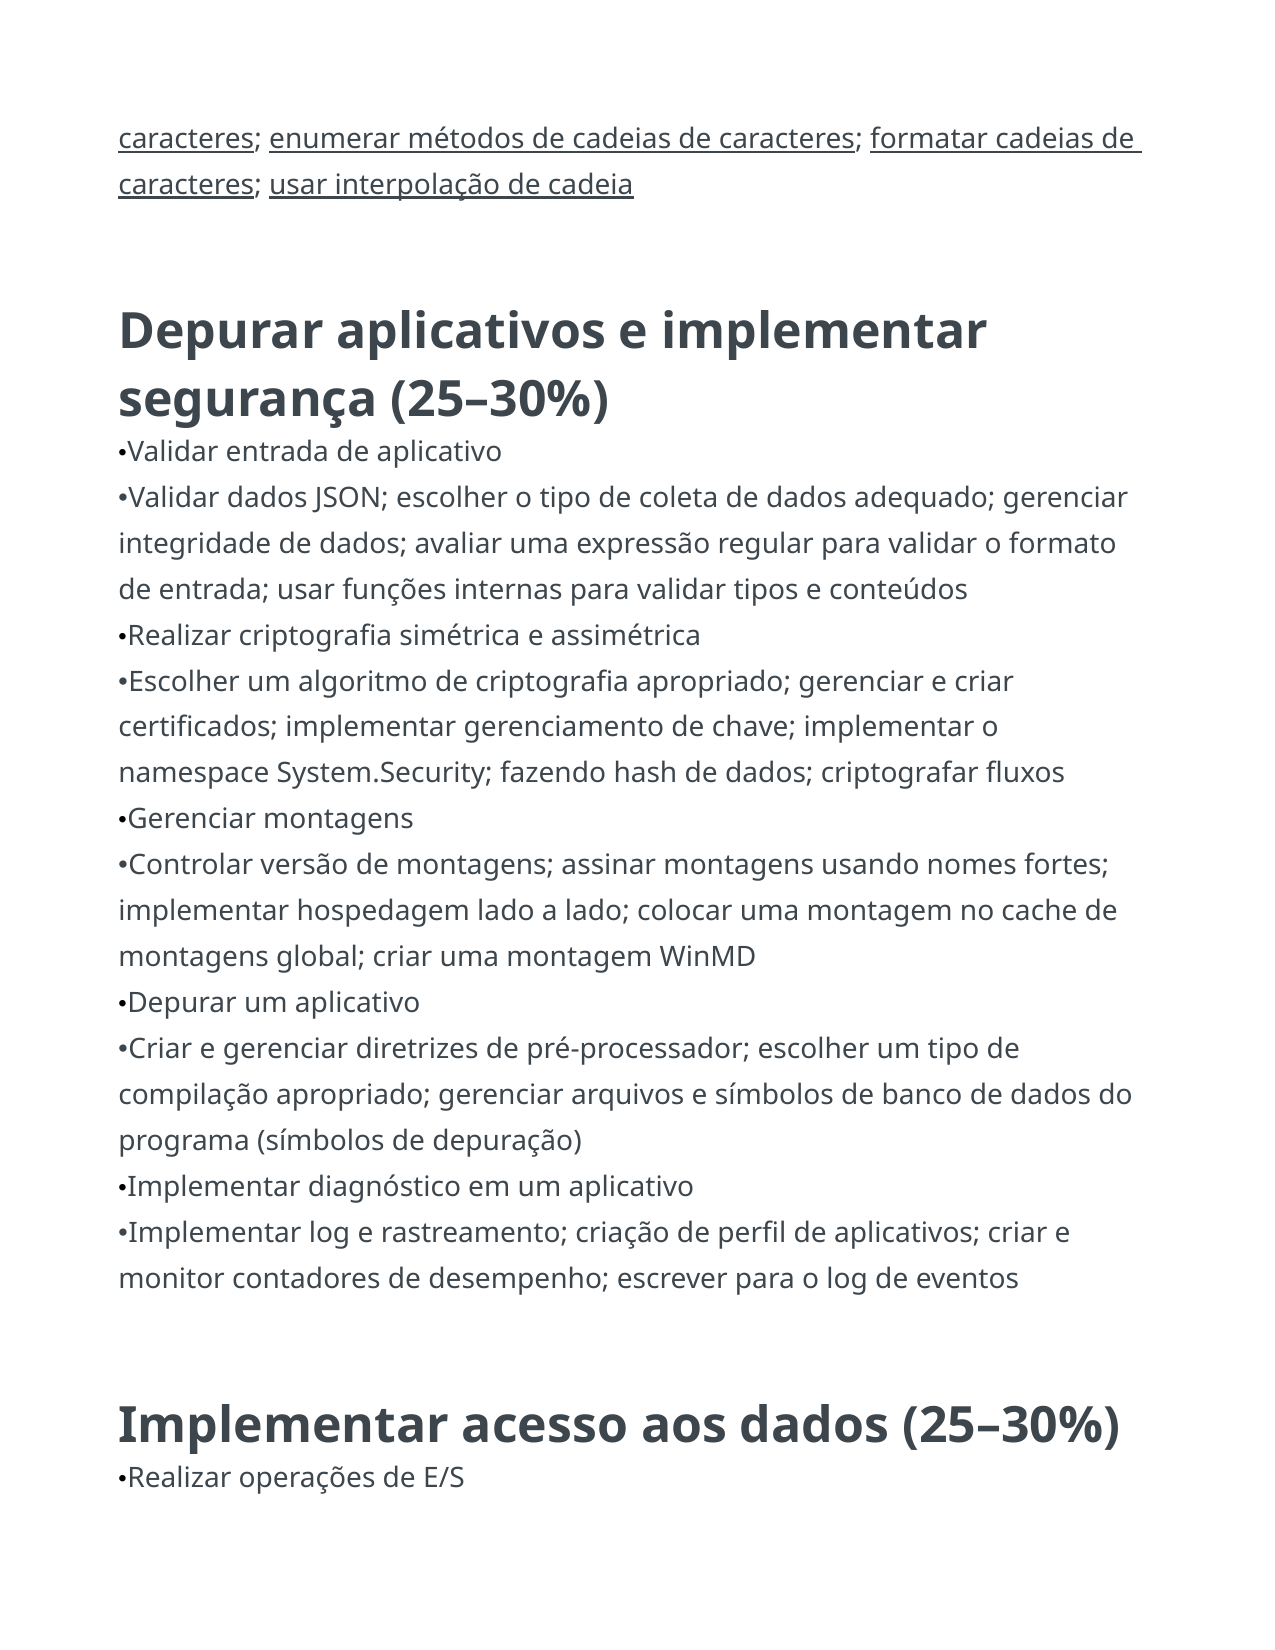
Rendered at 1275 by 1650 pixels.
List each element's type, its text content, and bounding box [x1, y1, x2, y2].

list Criar e gerenciar diretrizes de pré-processador; escolher um tipo de compilação apropriado; gerenciar arquivos e símbolos de banco de dados do programa (símbolos de depuração) [118, 1028, 1157, 1158]
list Controlar versão de montagens; assinar montagens usando nomes fortes; implementar hospedagem lado a lado; colocar uma montagem no cache de montagens global; criar uma montagem WinMD [118, 844, 1157, 975]
subtitle Depurar aplicativos e implementar segurança (25–30%) [118, 295, 1157, 431]
list Realizar operações de E/S [118, 1457, 1157, 1495]
list Validar entrada de aplicativo [118, 431, 1157, 469]
list Implementar log e rastreamento; criação de perfil de aplicativos; criar e monitor contadores de desempenho; escrever para o log de eventos [118, 1212, 1157, 1296]
list Depurar um aplicativo [118, 982, 1157, 1021]
list Implementar diagnóstico em um aplicativo [118, 1166, 1157, 1204]
subtitle Implementar acesso aos dados (25–30%) [118, 1389, 1157, 1457]
list caracteres; enumerar métodos de cadeias de caracteres; formatar cadeias de caracteres; usar interpolação de cadeia [118, 118, 1157, 202]
list Escolher um algoritmo de criptografia apropriado; gerenciar e criar certificados; implementar gerenciamento de chave; implementar o namespace System.Security; fazendo hash de dados; criptografar fluxos [118, 661, 1157, 791]
list Realizar criptografia simétrica e assimétrica [118, 615, 1157, 653]
list Gerenciar montagens [118, 799, 1157, 837]
list Validar dados JSON; escolher o tipo de coleta de dados adequado; gerenciar integridade de dados; avaliar uma expressão regular para validar o formato de entrada; usar funções internas para validar tipos e conteúdos [118, 477, 1157, 607]
